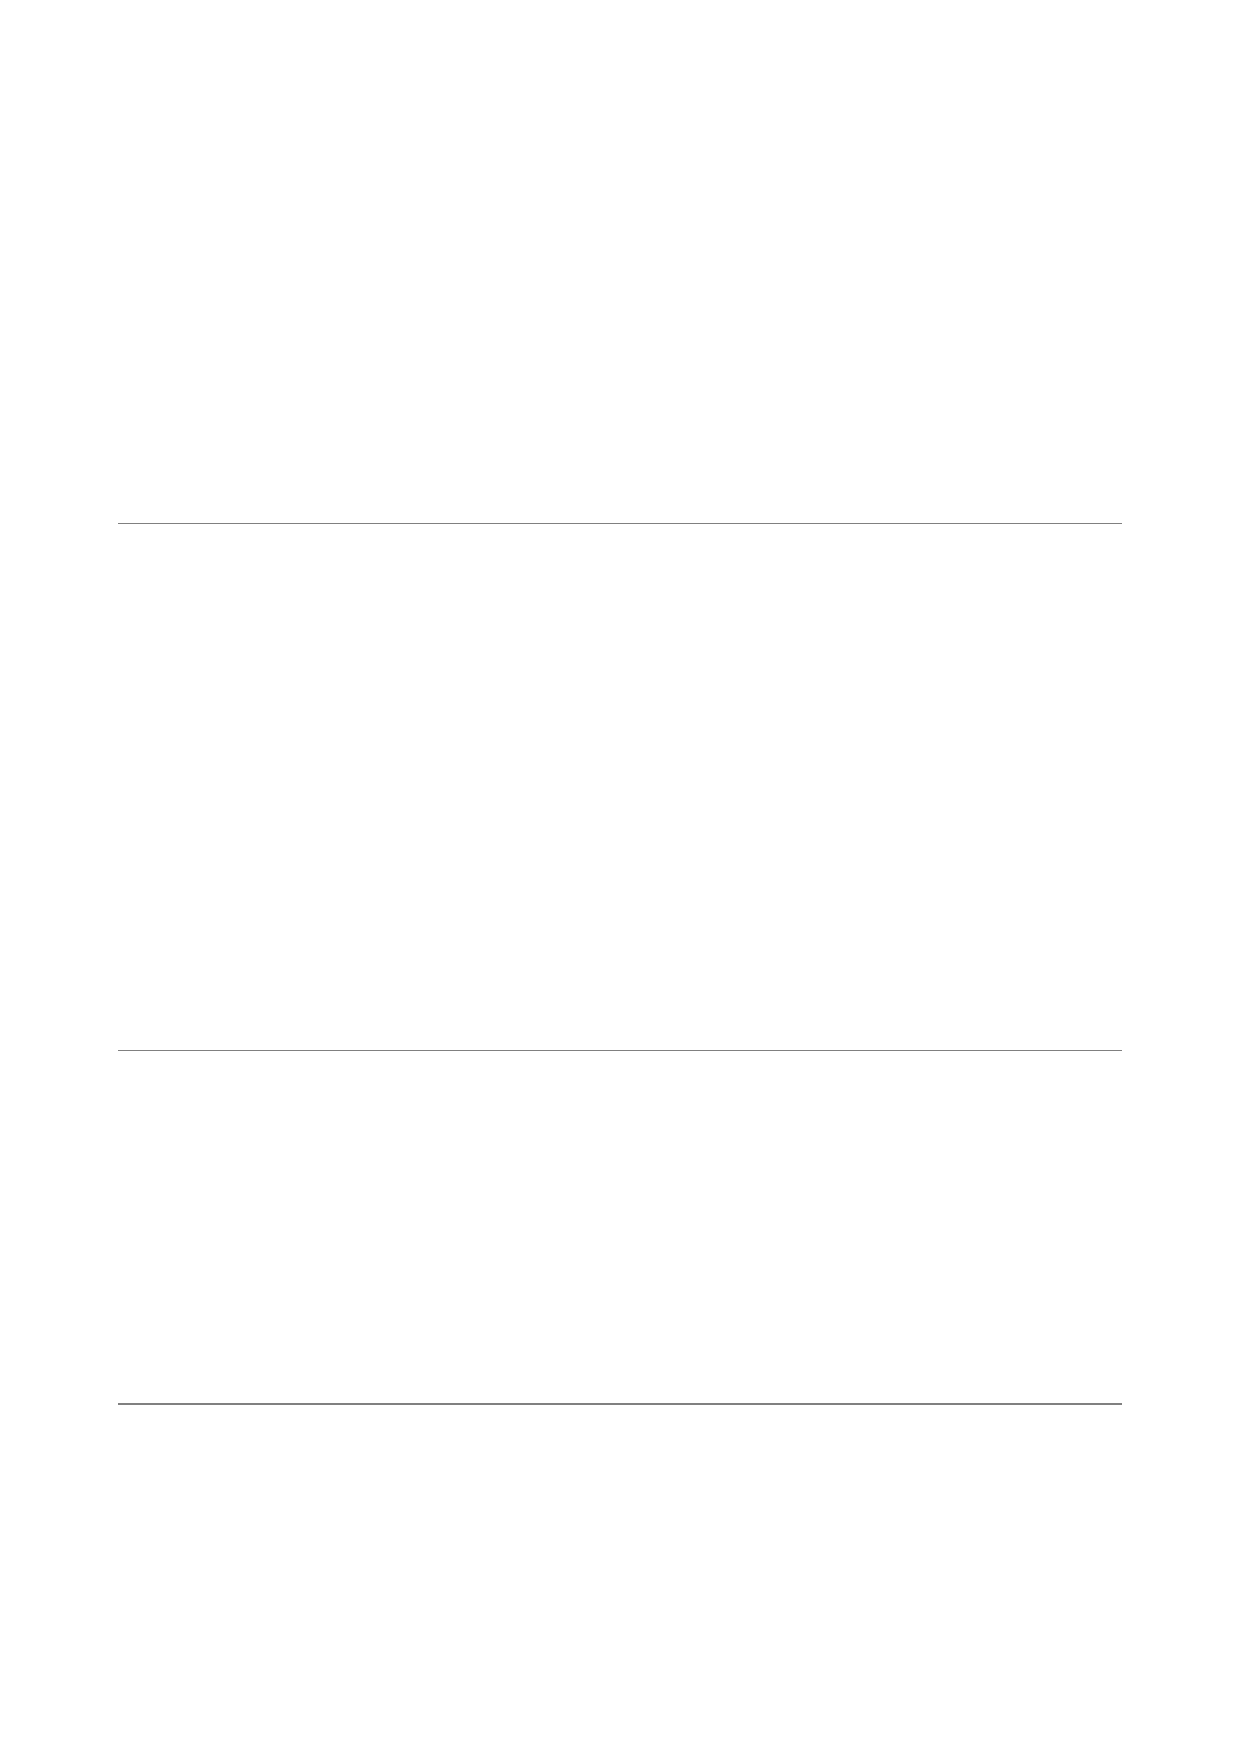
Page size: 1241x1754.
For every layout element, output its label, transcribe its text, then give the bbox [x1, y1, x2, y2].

text } [118, 142, 1122, 165]
text constructor() { [118, 1533, 1122, 1557]
text this.age = 10; // ❌ ОШИБКА [118, 260, 1122, 284]
text class Child extends Parent { [118, 1510, 1122, 1533]
text super(); // ✔ создаёт this [118, 1557, 1122, 1581]
text } [118, 307, 1122, 331]
subtitle Как выглядит правильно ✅ [118, 1454, 1122, 1497]
list Только после super() появляется this [162, 938, 1122, 969]
list Child — мастер, который дорабатывает объект [162, 1254, 1122, 1285]
text } [118, 331, 1122, 354]
list Ждёт, пока родительский конструктор создаст объект [162, 891, 1122, 919]
text 📌 То есть родитель отвечает за создание объекта [118, 988, 1122, 1017]
subtitle Аналогия 🧠 [118, 1101, 1122, 1144]
text ReferenceError: Must call super constructor in derived class before accessing 'this' [118, 432, 1122, 479]
text this.age = 10; // ✔ теперь можно [118, 1581, 1122, 1604]
text Пока завод не сделал деталь (super()), мастеру нечего дорабатывать (this). [118, 1304, 1122, 1370]
text JS делает примерно следующее: [118, 743, 1122, 772]
list НЕ создаёт this сразу [162, 841, 1122, 871]
subtitle Почему так происходит (простыми словами) [118, 573, 1122, 617]
subtitle Когда ты делаешь: [118, 644, 1122, 677]
text Представь, что: [118, 1156, 1122, 1185]
text } [118, 165, 1122, 189]
list Parent — завод, который делает объект [162, 1204, 1122, 1235]
text this.name = "parent"; [118, 118, 1122, 142]
text new Child() [118, 690, 1122, 713]
text constructor() { [118, 236, 1122, 260]
list Видит: Child наследуется [162, 791, 1122, 821]
text } [118, 1604, 1122, 1628]
text class Child extends Parent { [118, 213, 1122, 236]
text super(); [118, 284, 1122, 307]
text Ошибка: [118, 384, 1122, 413]
